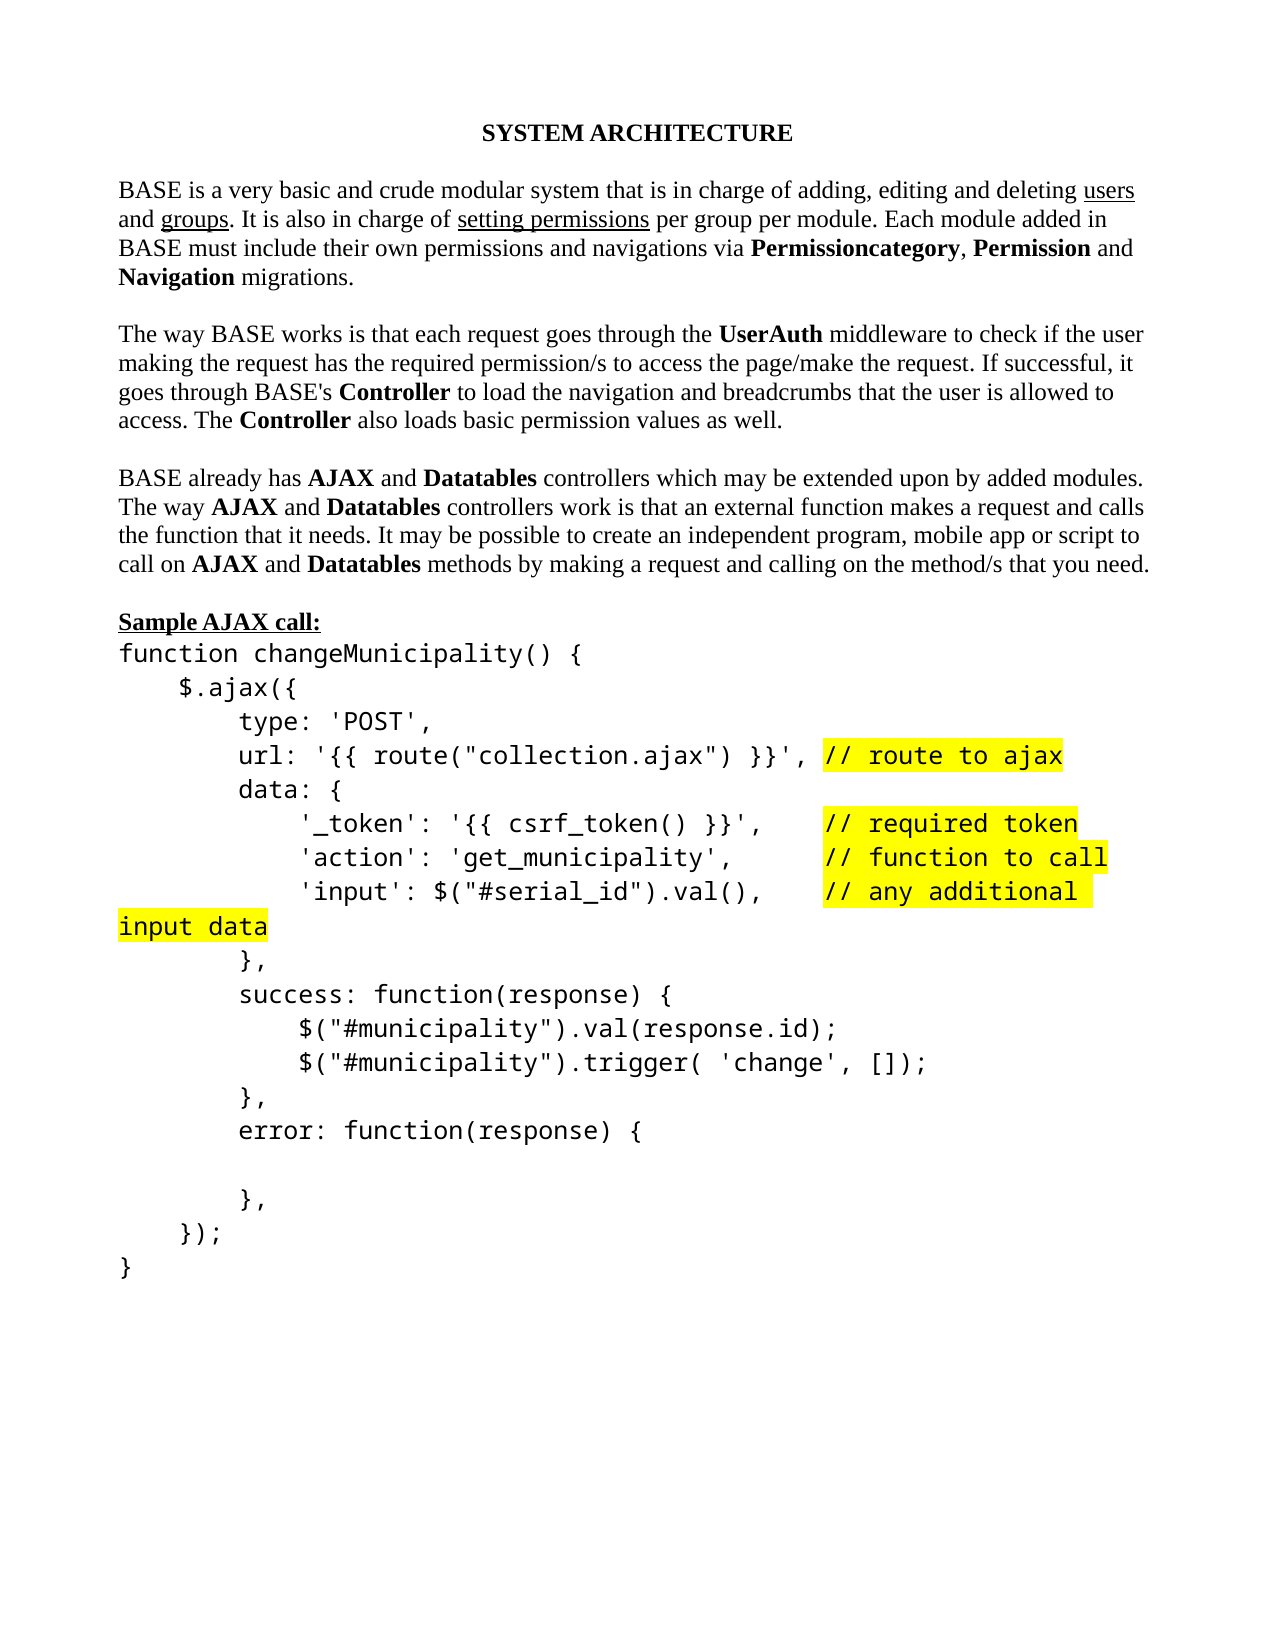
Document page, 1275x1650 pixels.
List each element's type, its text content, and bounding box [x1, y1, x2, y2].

text $("#municipality").trigger( 'change', []); [118, 1044, 1157, 1078]
text The way AJAX and Datatables controllers work is that an external function makes a request and calls the function that it needs. It may be possible to create an independent program, mobile app or script to call on AJAX and Datatables methods by making a request and calling on the method/s that you need. [118, 492, 1157, 578]
text } [118, 1249, 1157, 1283]
text data: { [118, 772, 1157, 806]
text success: function(response) { [118, 976, 1157, 1010]
text }, [118, 1181, 1157, 1215]
text $("#municipality").val(response.id); [118, 1010, 1157, 1044]
text '_token': '{{ csrf_token() }}', // required token [118, 806, 1157, 840]
text type: 'POST', [118, 704, 1157, 738]
text url: '{{ route("collection.ajax") }}', // route to ajax [118, 738, 1157, 772]
text $.ajax({ [118, 670, 1157, 704]
text function changeMunicipality() { [118, 636, 1157, 670]
text }); [118, 1215, 1157, 1249]
text BASE is a very basic and crude modular system that is in charge of adding, editing and deleting users and groups. It is also in charge of setting permissions per group per module. Each module added in BASE must include their own permissions and navigations via Permissioncategory, Permission and Navigation migrations. [118, 176, 1157, 291]
text }, [118, 942, 1157, 976]
text error: function(response) { [118, 1112, 1157, 1147]
text 'input': $("#serial_id").val(), // any additional input data [118, 874, 1157, 942]
text 'action': 'get_municipality', // function to call [118, 840, 1157, 874]
text }, [118, 1078, 1157, 1112]
text BASE already has AJAX and Datatables controllers which may be extended upon by added modules. [118, 463, 1157, 492]
text Sample AJAX call: [118, 607, 1157, 636]
text SYSTEM ARCHITECTURE [118, 118, 1157, 147]
text The way BASE works is that each request goes through the UserAuth middleware to check if the user making the request has the required permission/s to access the page/make the request. If successful, it goes through BASE's Controller to load the navigation and breadcrumbs that the user is allowed to access. The Controller also loads basic permission values as well. [118, 319, 1157, 434]
